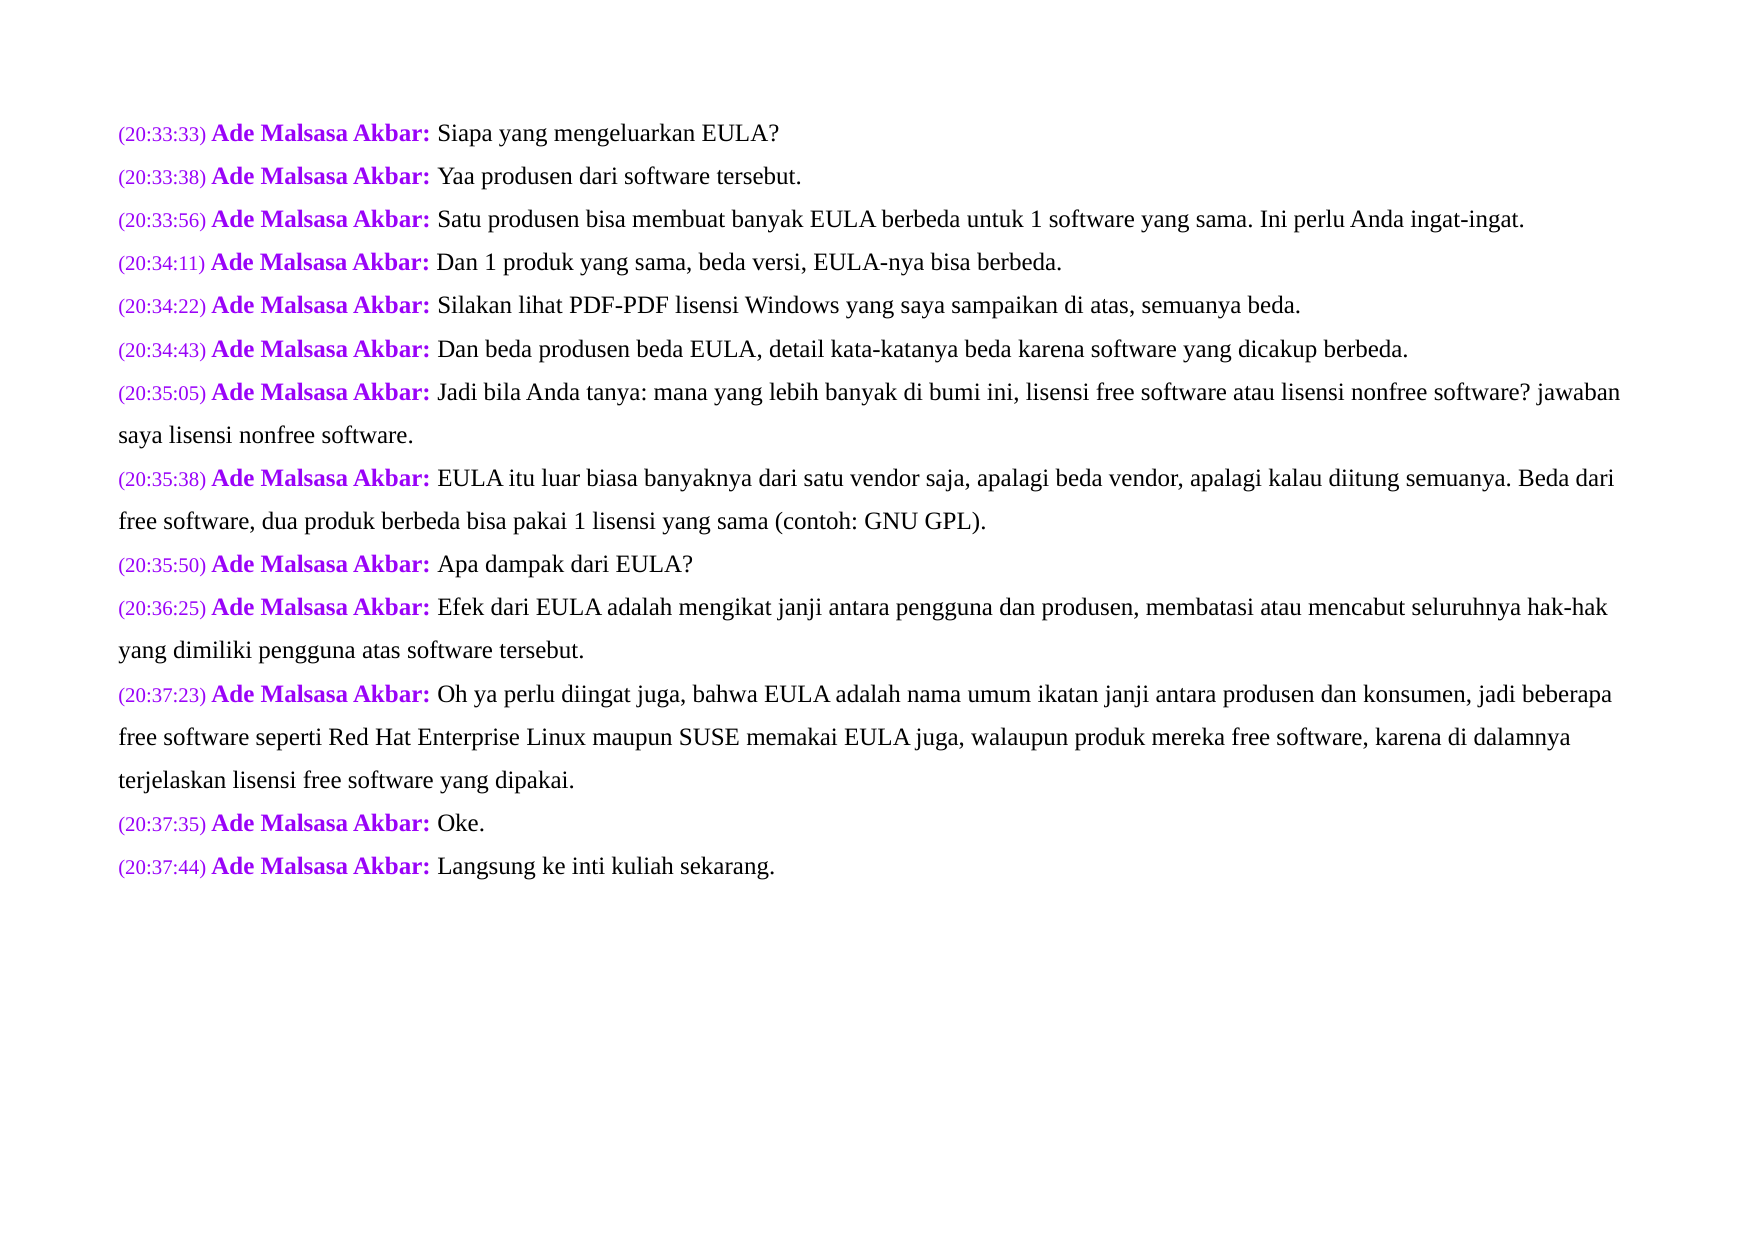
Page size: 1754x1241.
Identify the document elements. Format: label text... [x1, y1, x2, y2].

text (20:33:33) Ade Malsasa Akbar: Siapa yang mengeluarkan EULA? (20:33:38) Ade Malsasa Akbar: Yaa produsen dari software tersebut. (20:33:56) Ade Malsasa Akbar: Satu produsen bisa membuat banyak EULA berbeda untuk 1 software yang sama. Ini perlu Anda ingat-ingat. (20:34:11) Ade Malsasa Akbar: Dan 1 produk yang sama, beda versi, EULA-nya bisa berbeda. (20:34:22) Ade Malsasa Akbar: Silakan lihat PDF-PDF lisensi Windows yang saya sampaikan di atas, semuanya beda. (20:34:43) Ade Malsasa Akbar: Dan beda produsen beda EULA, detail kata-katanya beda karena software yang dicakup berbeda. (20:35:05) Ade Malsasa Akbar: Jadi bila Anda tanya: mana yang lebih banyak di bumi ini, lisensi free software atau lisensi nonfree software? jawaban saya lisensi nonfree software. (20:35:38) Ade Malsasa Akbar: EULA itu luar biasa banyaknya dari satu vendor saja, apalagi beda vendor, apalagi kalau diitung semuanya. Beda dari free software, dua produk berbeda bisa pakai 1 lisensi yang sama (contoh: GNU GPL). (20:35:50) Ade Malsasa Akbar: Apa dampak dari EULA? (20:36:25) Ade Malsasa Akbar: Efek dari EULA adalah mengikat janji antara pengguna dan produsen, membatasi atau mencabut seluruhnya hak-hak yang dimiliki pengguna atas software tersebut. (20:37:23) Ade Malsasa Akbar: Oh ya perlu diingat juga, bahwa EULA adalah nama umum ikatan janji antara produsen dan konsumen, jadi beberapa free software seperti Red Hat Enterprise Linux maupun SUSE memakai EULA juga, walaupun produk mereka free software, karena di dalamnya terjelaskan lisensi free software yang dipakai. (20:37:35) Ade Malsasa Akbar: Oke. (20:37:44) Ade Malsasa Akbar: Langsung ke inti kuliah sekarang. [118, 118, 1635, 880]
